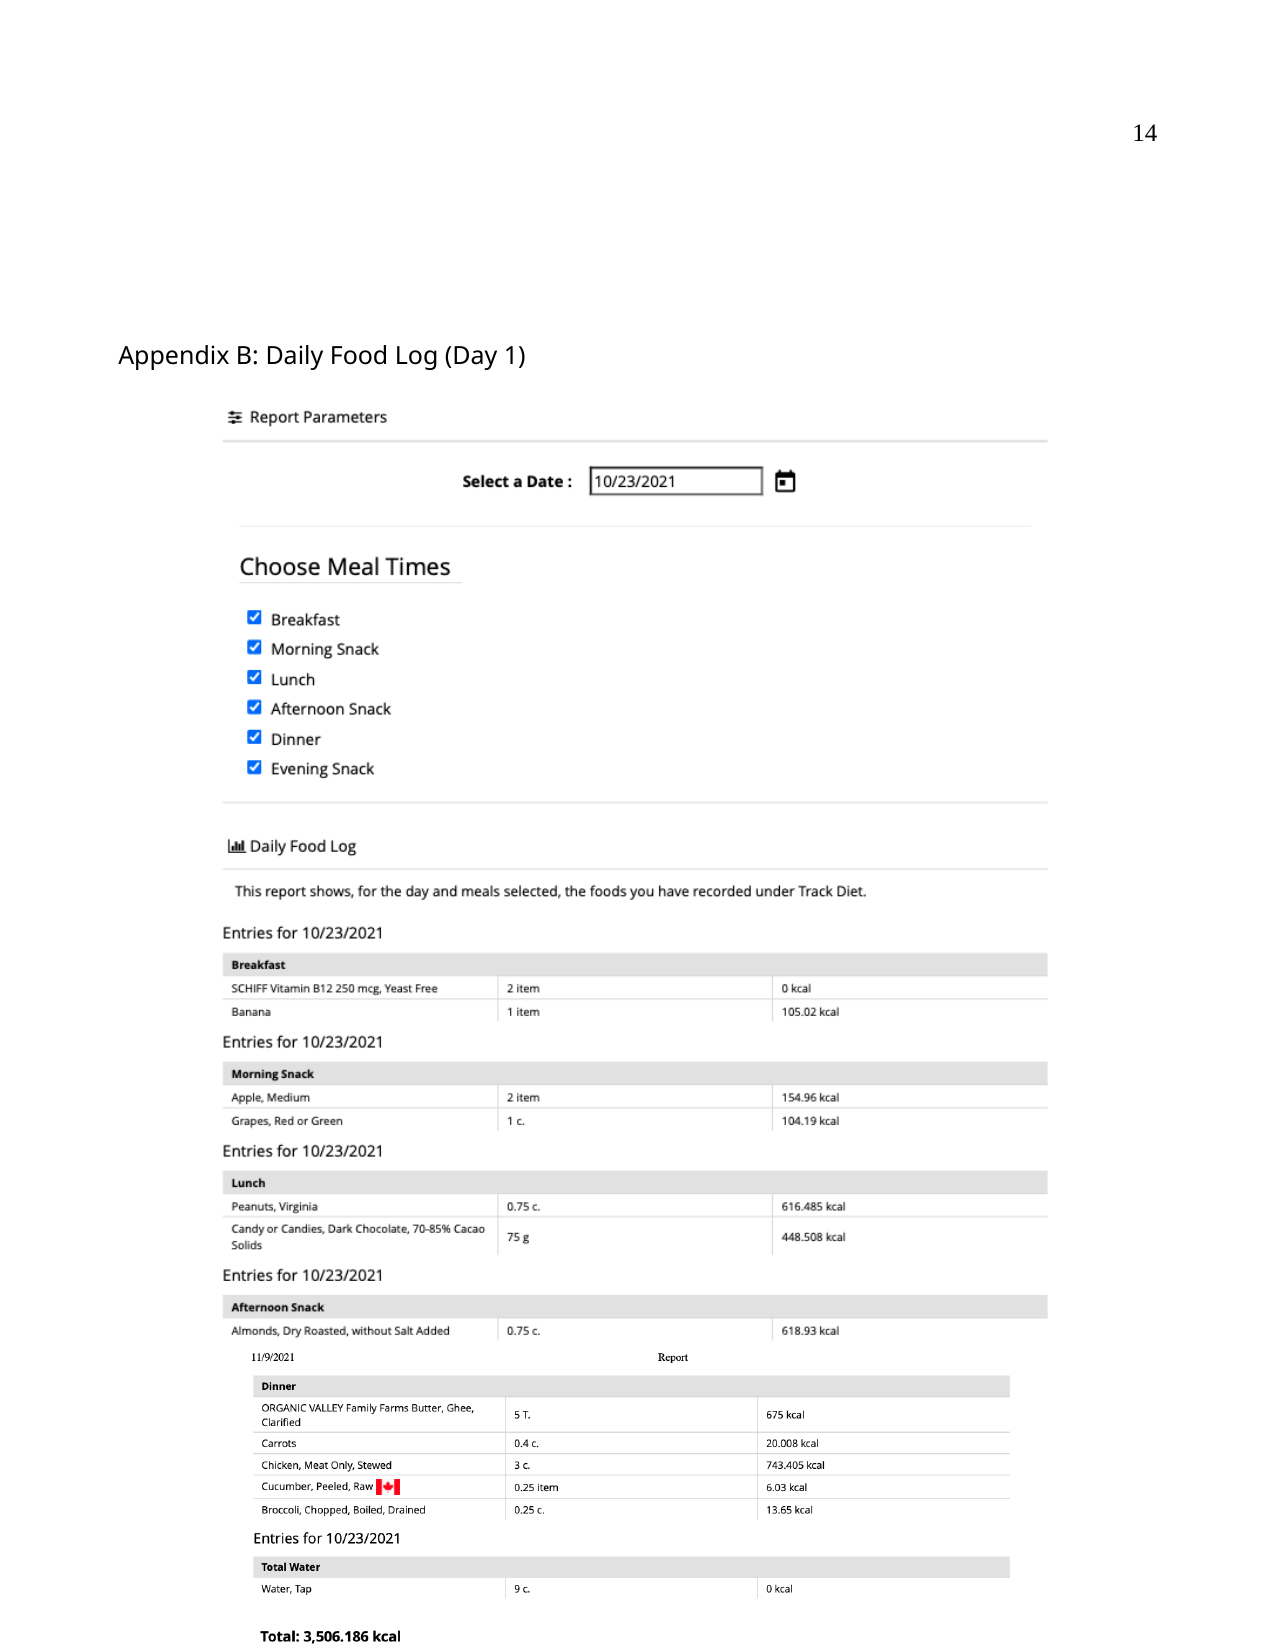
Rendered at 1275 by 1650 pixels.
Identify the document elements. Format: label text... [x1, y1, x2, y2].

picture [212, 391, 1063, 1650]
text Appendix B: Daily Food Log (Day 1) [118, 338, 1157, 372]
